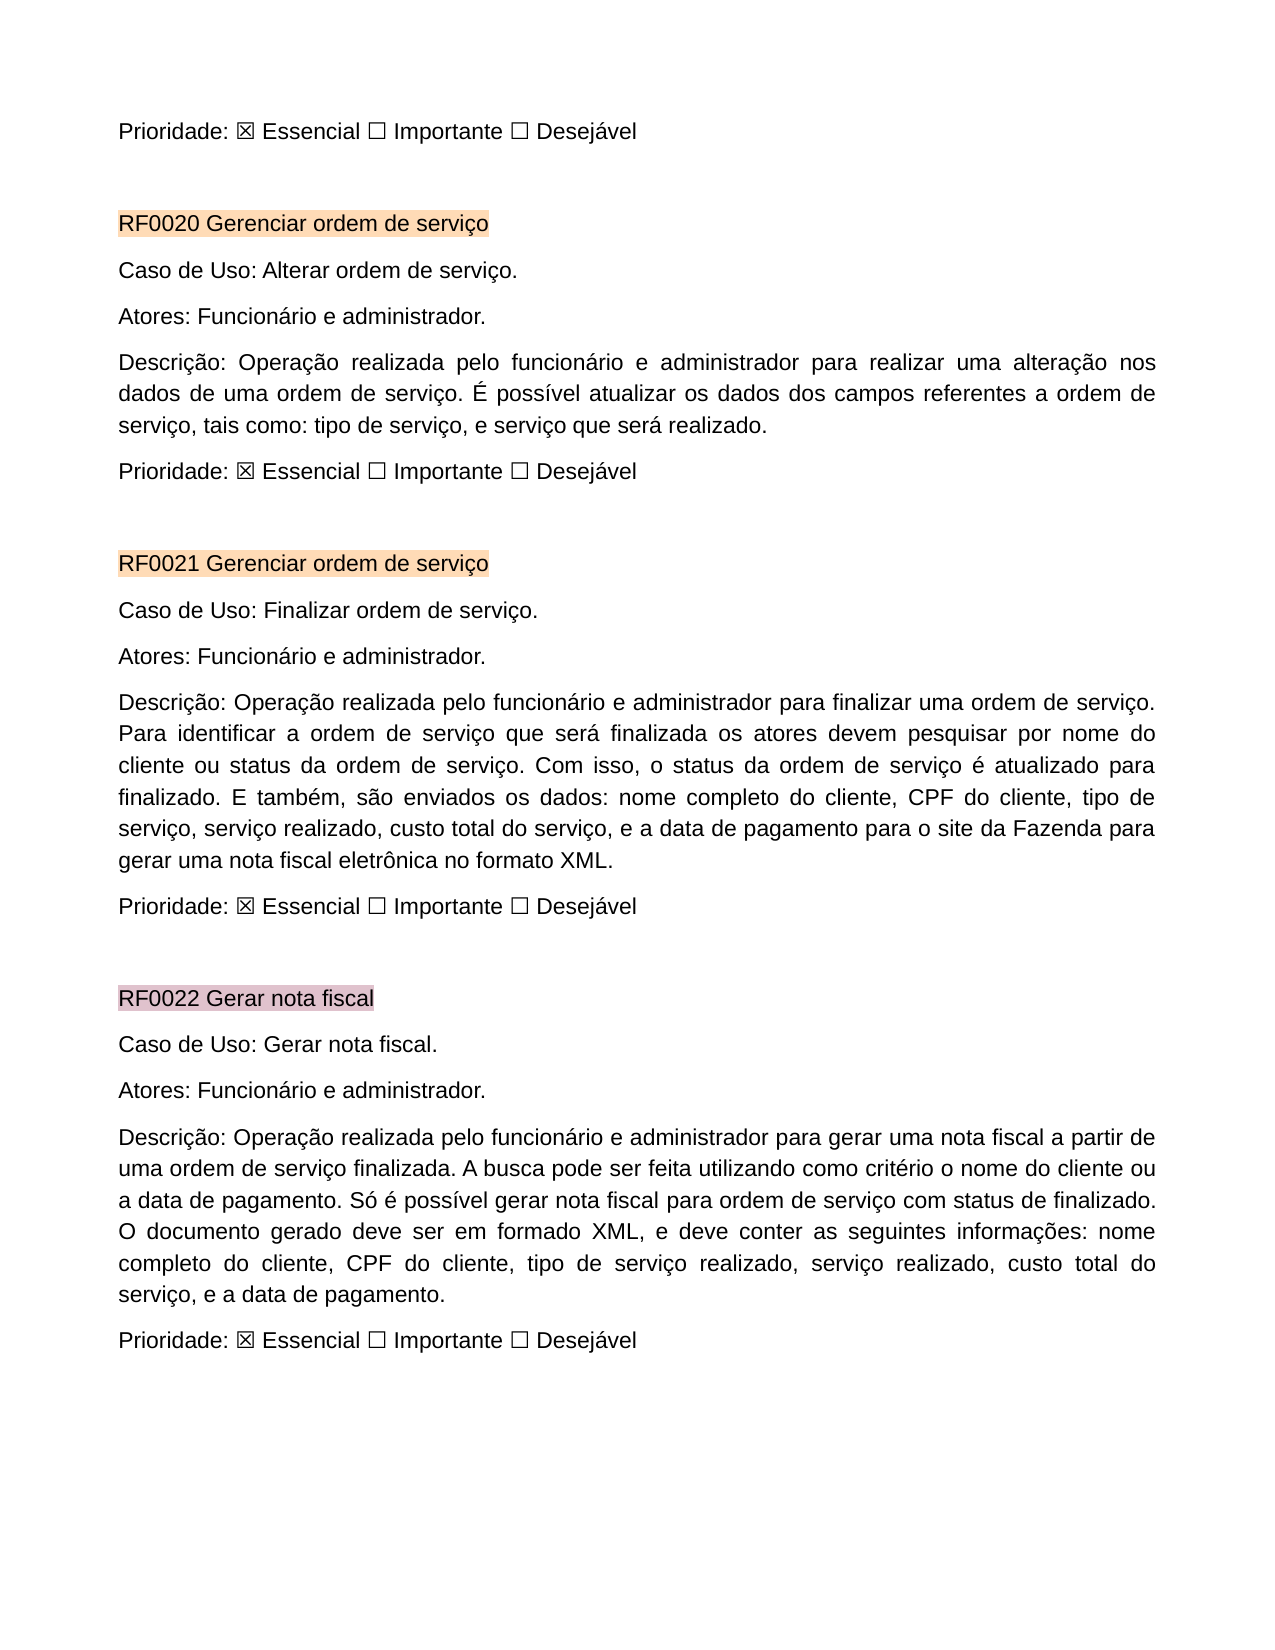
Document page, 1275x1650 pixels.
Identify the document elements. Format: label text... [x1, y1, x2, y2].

text Prioridade: ☒ Essencial ☐ Importante ☐ Desejável [118, 893, 1157, 919]
text Prioridade: ☒ Essencial ☐ Importante ☐ Desejável [118, 458, 1157, 484]
text Prioridade: ☒ Essencial ☐ Importante ☐ Desejável [118, 1327, 1157, 1354]
text Descrição: Operação realizada pelo funcionário e administrador para gerar uma nota fiscal a partir de uma ordem de serviço finalizada. A busca pode ser feita utilizando como critério o nome do cliente ou a data de pagamento. Só é possível gerar nota fiscal para ordem de serviço com status de finalizado. O documento gerado deve ser em formado XML, e deve conter as seguintes informações: nome completo do cliente, CPF do cliente, tipo de serviço realizado, serviço realizado, custo total do serviço, e a data de pagamento. [118, 1123, 1157, 1308]
text RF0021 Gerenciar ordem de serviço [118, 550, 1157, 577]
text RF0022 Gerar nota fiscal [118, 985, 1157, 1011]
text Caso de Uso: Alterar ordem de serviço. [118, 257, 1157, 283]
text RF0020 Gerenciar ordem de serviço [118, 210, 1157, 237]
text Caso de Uso: Gerar nota fiscal. [118, 1031, 1157, 1058]
text Atores: Funcionário e administrador. [118, 643, 1157, 669]
text Descrição: Operação realizada pelo funcionário e administrador para finalizar uma ordem de serviço. Para identificar a ordem de serviço que será finalizada os atores devem pesquisar por nome do cliente ou status da ordem de serviço. Com isso, o status da ordem de serviço é atualizado para finalizado. E também, são enviados os dados: nome completo do cliente, CPF do cliente, tipo de serviço, serviço realizado, custo total do serviço, e a data de pagamento para o site da Fazenda para gerar uma nota fiscal eletrônica no formato XML. [118, 689, 1157, 873]
text Descrição: Operação realizada pelo funcionário e administrador para realizar uma alteração nos dados de uma ordem de serviço. É possível atualizar os dados dos campos referentes a ordem de serviço, tais como: tipo de serviço, e serviço que será realizado. [118, 349, 1157, 438]
text Caso de Uso: Finalizar ordem de serviço. [118, 597, 1157, 623]
text Atores: Funcionário e administrador. [118, 1077, 1157, 1104]
text Prioridade: ☒ Essencial ☐ Importante ☐ Desejável [118, 118, 1157, 144]
text Atores: Funcionário e administrador. [118, 303, 1157, 329]
